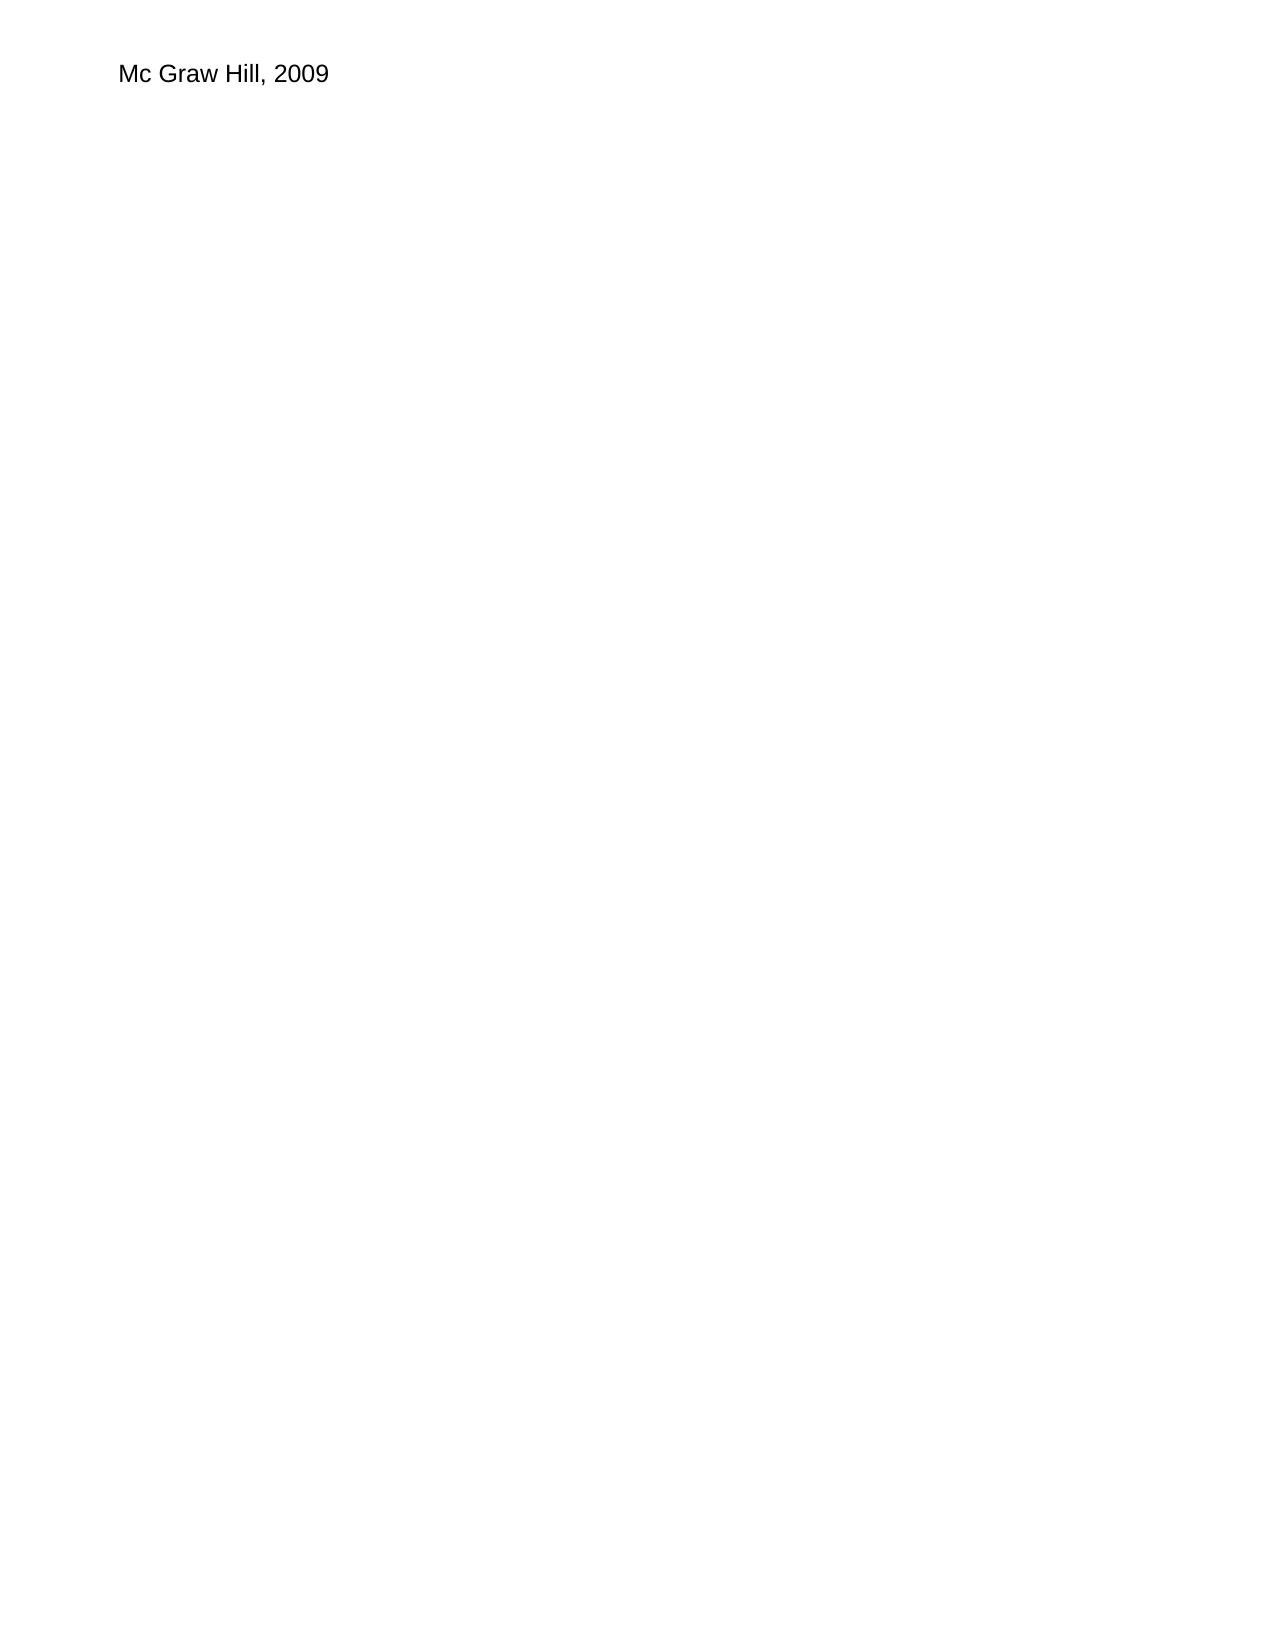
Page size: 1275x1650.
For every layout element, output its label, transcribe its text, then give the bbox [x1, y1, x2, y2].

text Mc Graw Hill, 2009 [118, 59, 1205, 88]
